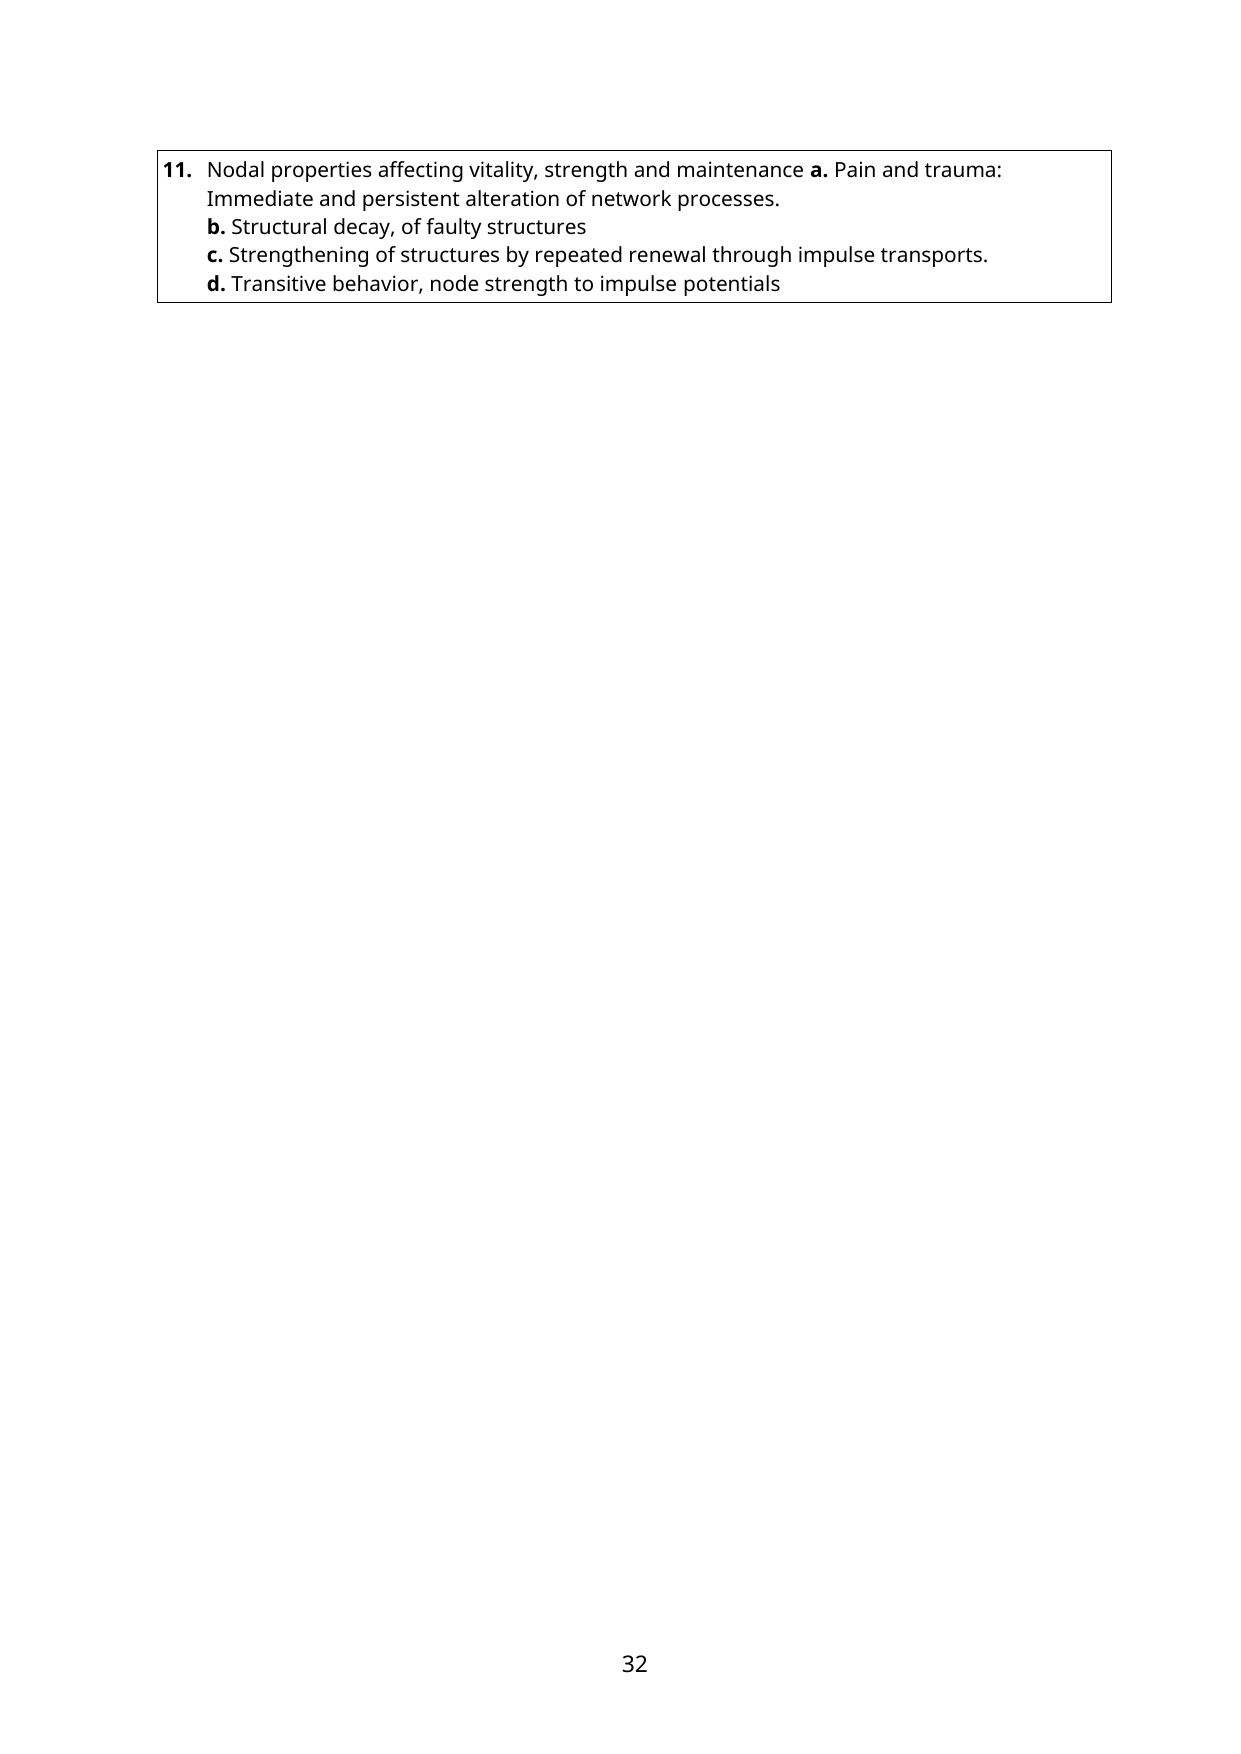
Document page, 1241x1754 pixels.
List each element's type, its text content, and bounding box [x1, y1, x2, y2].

list Nodal properties affecting vitality, strength and maintenance a. Pain and trauma: Immediate and persistent alteration of network processes. b. Structural decay, of faulty structures c. Strengthening of structures by repeated renewal through impulse transports. d. Transitive behavior, node strength to impulse potentials [158, 151, 1111, 302]
